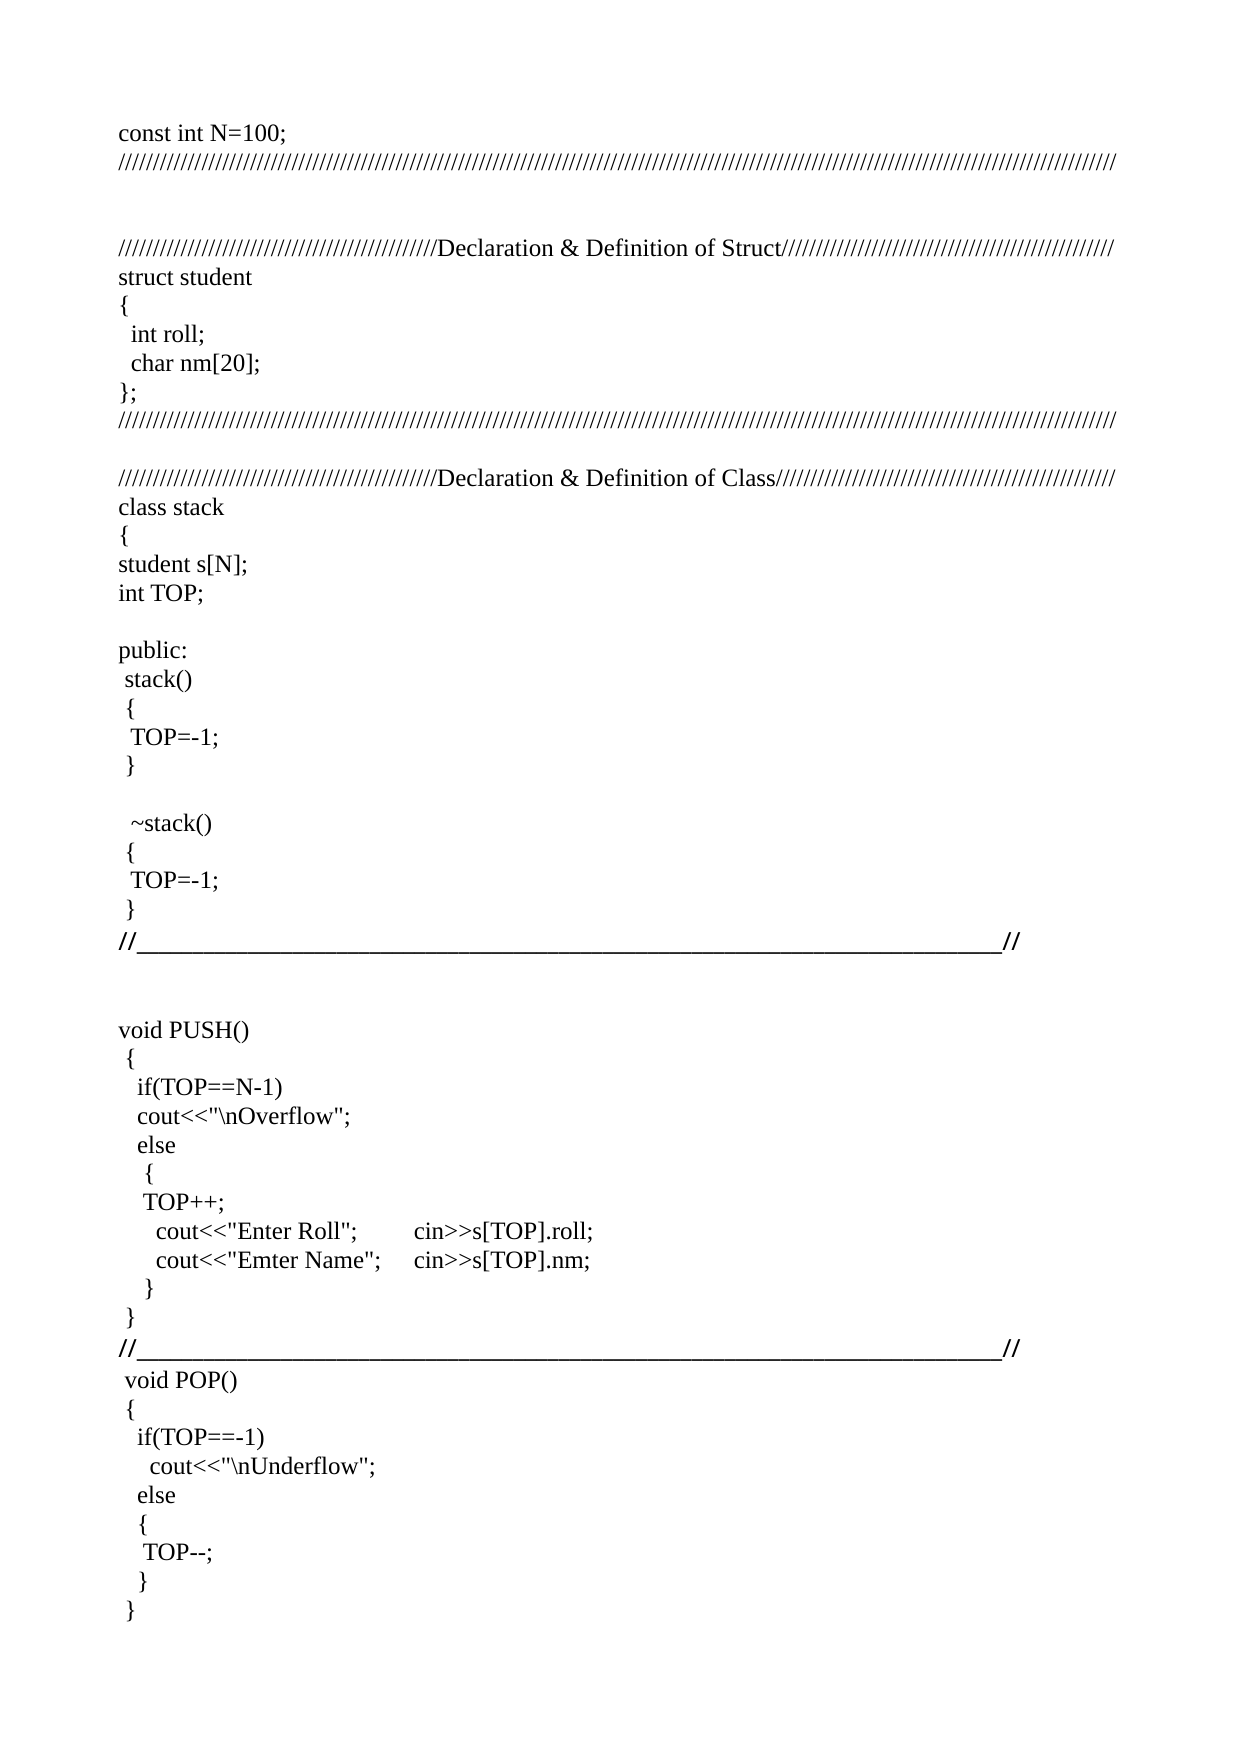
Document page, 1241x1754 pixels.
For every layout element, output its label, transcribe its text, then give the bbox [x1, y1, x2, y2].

text //////////////////////////////////////////////Declaration & Definition of Class///////////////////////////////////////////////// [118, 463, 1122, 492]
text //______________________________________________________________________________// [118, 923, 1122, 957]
text } [118, 1595, 1122, 1624]
text TOP++; [118, 1187, 1122, 1216]
text if(TOP==N-1) [118, 1072, 1122, 1101]
text //////////////////////////////////////////////Declaration & Definition of Struct//////////////////////////////////////////////// [118, 233, 1122, 262]
text int roll; [118, 319, 1122, 348]
text TOP=-1; [118, 722, 1122, 751]
text cout<<"Emter Name"; cin>>s[TOP].nm; [118, 1245, 1122, 1273]
text TOP--; [118, 1537, 1122, 1566]
text struct student [118, 262, 1122, 291]
text //______________________________________________________________________________// [118, 1331, 1122, 1365]
text } [118, 894, 1122, 923]
text cout<<"Enter Roll"; cin>>s[TOP].roll; [118, 1216, 1122, 1245]
text int TOP; [118, 578, 1122, 607]
text } [118, 1273, 1122, 1302]
text else [118, 1130, 1122, 1158]
text else [118, 1480, 1122, 1509]
text void POP() [118, 1365, 1122, 1394]
text if(TOP==-1) [118, 1422, 1122, 1451]
text //////////////////////////////////////////////////////////////////////////////////////////////////////////////////////////////////////////////// [118, 147, 1122, 176]
text student s[N]; [118, 549, 1122, 578]
text { [118, 1394, 1122, 1422]
text public: [118, 636, 1122, 664]
text char nm[20]; [118, 348, 1122, 377]
text { [118, 1043, 1122, 1072]
text stack() [118, 664, 1122, 693]
text } [118, 1302, 1122, 1331]
text TOP=-1; [118, 866, 1122, 894]
text { [118, 521, 1122, 549]
text //////////////////////////////////////////////////////////////////////////////////////////////////////////////////////////////////////////////// [118, 406, 1122, 434]
text const int N=100; [118, 118, 1122, 147]
text { [118, 1158, 1122, 1187]
text { [118, 1509, 1122, 1537]
text cout<<"\nUnderflow"; [118, 1451, 1122, 1480]
text }; [118, 377, 1122, 406]
text { [118, 837, 1122, 866]
text void PUSH() [118, 1015, 1122, 1043]
text { [118, 291, 1122, 319]
text } [118, 751, 1122, 779]
text class stack [118, 492, 1122, 521]
text { [118, 693, 1122, 722]
text ~stack() [118, 808, 1122, 837]
text cout<<"\nOverflow"; [118, 1101, 1122, 1130]
text } [118, 1566, 1122, 1595]
